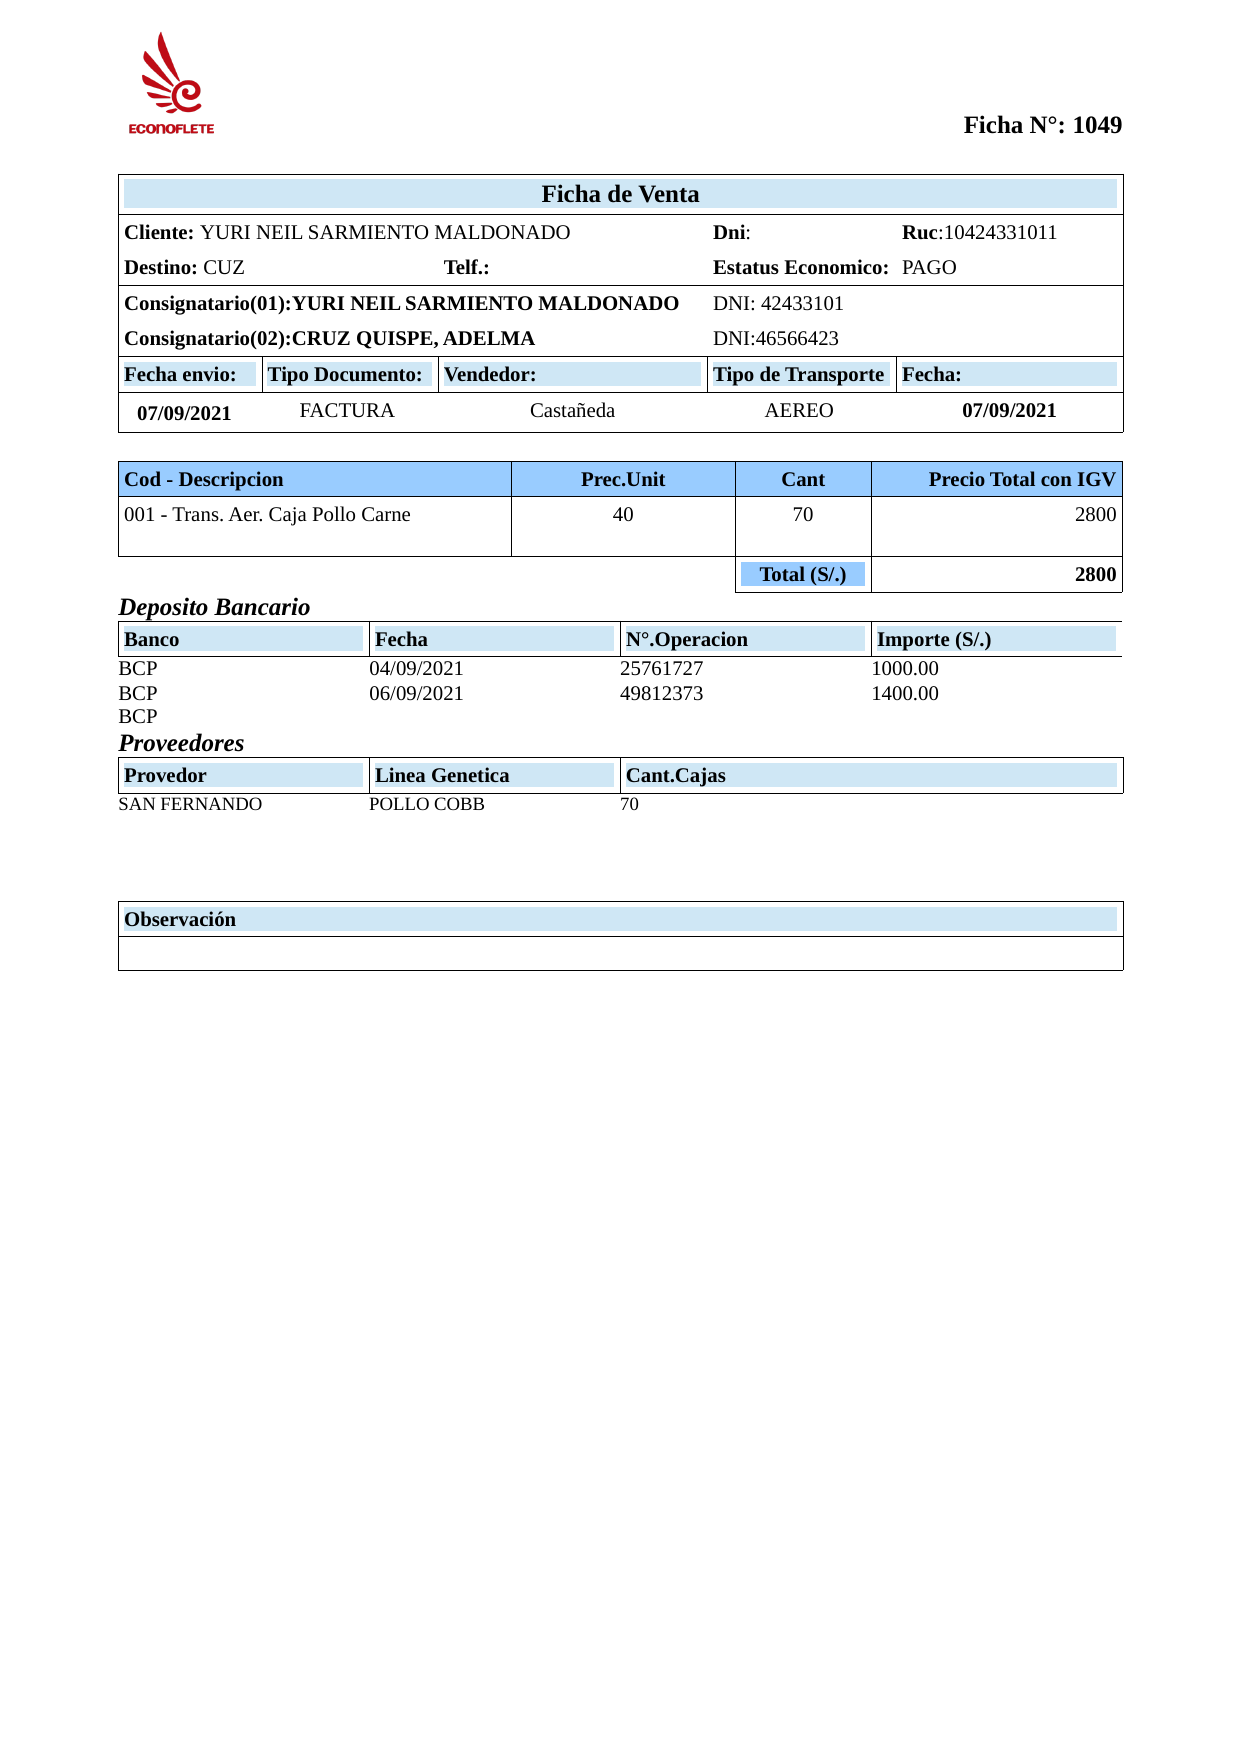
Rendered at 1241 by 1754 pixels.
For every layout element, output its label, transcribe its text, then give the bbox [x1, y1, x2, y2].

table_cell Castañeda [438, 393, 707, 432]
table_cell 25761727 [620, 657, 871, 680]
table_cell AEREO [707, 393, 896, 432]
table_cell PAGO [896, 249, 1123, 285]
table_cell Cliente: YURI NEIL SARMIENTO MALDONADO [119, 215, 707, 249]
table_cell [119, 937, 1123, 969]
text Proveedores [118, 728, 1122, 757]
table_cell [369, 879, 620, 901]
table_cell [118, 858, 369, 879]
table_header Prec.Unit [512, 462, 735, 496]
table_cell [118, 557, 511, 592]
table_cell [620, 705, 871, 728]
table_cell SAN FERNANDO [118, 794, 369, 814]
table_cell [871, 705, 1122, 728]
table_cell Fecha envio: [119, 357, 262, 392]
table_header Cod - Descripcion [119, 462, 511, 496]
table_cell [369, 858, 620, 879]
table_cell Total (S/.) [736, 557, 871, 592]
table_cell 2800 [872, 497, 1122, 556]
table_cell 2800 [872, 557, 1122, 592]
table_cell Telf.: [438, 249, 707, 285]
picture [118, 31, 225, 134]
table_header Provedor [119, 758, 369, 793]
table_header Precio Total con IGV [872, 462, 1122, 496]
table_cell [620, 879, 1123, 901]
table_cell Fecha: [897, 357, 1123, 392]
table_cell Ruc:10424331011 [896, 215, 1123, 249]
table_cell [369, 705, 620, 728]
table_cell Tipo de Transporte [708, 357, 896, 392]
table_cell FACTURA [262, 393, 438, 432]
table_header Fecha [370, 622, 620, 656]
text Deposito Bancario [118, 592, 1122, 621]
table_cell Vendedor: [439, 357, 707, 392]
table_cell Destino: CUZ [119, 249, 438, 285]
table_cell [620, 836, 1123, 858]
table_cell DNI: 42433101 [707, 286, 1123, 321]
table_header Importe (S/.) [872, 622, 1122, 656]
table_cell 04/09/2021 [369, 657, 620, 680]
table_cell [369, 836, 620, 858]
table_cell 70 [736, 497, 871, 556]
table_header Cant [736, 462, 871, 496]
table_cell Tipo Documento: [263, 357, 438, 392]
table_cell [118, 879, 369, 901]
table_cell [118, 836, 369, 858]
table_cell Consignatario(01):YURI NEIL SARMIENTO MALDONADO [119, 286, 707, 321]
table_cell 40 [512, 497, 735, 556]
table_cell Consignatario(02):CRUZ QUISPE, ADELMA [119, 321, 707, 356]
table_cell 07/09/2021 [119, 393, 262, 432]
table_cell BCP [118, 657, 369, 680]
table_header N°.Operacion [621, 622, 871, 656]
table_cell BCP [118, 680, 369, 704]
table_cell BCP [118, 705, 369, 728]
table_cell 70 [620, 794, 1123, 814]
table_cell 1000.00 [871, 657, 1122, 680]
table_cell 1400.00 [871, 680, 1122, 704]
table_cell Dni: [707, 215, 896, 249]
table_header Banco [119, 622, 369, 656]
table_cell 001 - Trans. Aer. Caja Pollo Carne [119, 497, 511, 556]
table_cell [511, 557, 735, 592]
table_cell 07/09/2021 [896, 393, 1123, 432]
table_cell [118, 815, 369, 836]
table_header Linea Genetica [370, 758, 620, 793]
table_cell 49812373 [620, 680, 871, 704]
table_cell [620, 858, 1123, 879]
table_cell Estatus Economico: [707, 249, 896, 285]
table_cell [620, 815, 1123, 836]
table_cell 06/09/2021 [369, 680, 620, 704]
table_header Observación [119, 902, 1123, 936]
table_cell POLLO COBB [369, 794, 620, 814]
table_cell [369, 815, 620, 836]
table_header Ficha de Venta [119, 175, 1123, 214]
table_header Cant.Cajas [621, 758, 1123, 793]
table_cell DNI:46566423 [707, 321, 1123, 356]
